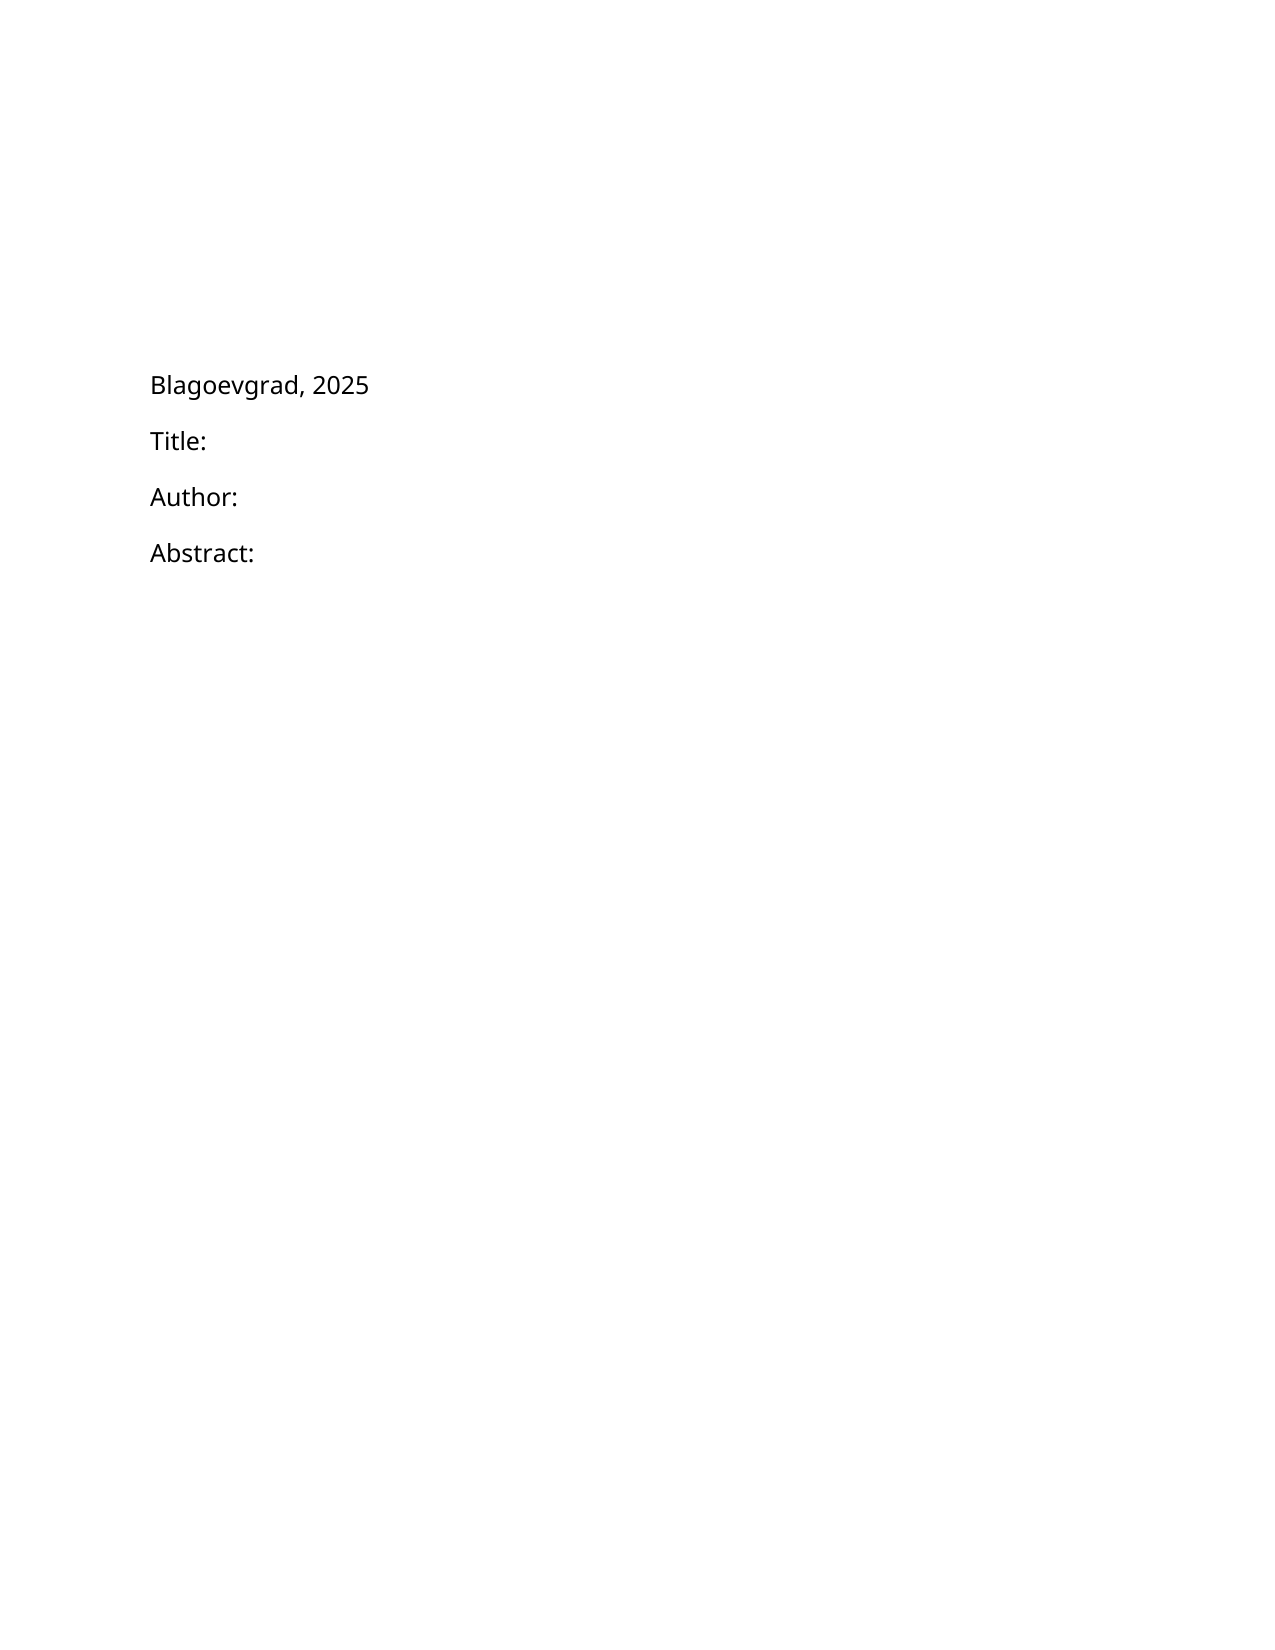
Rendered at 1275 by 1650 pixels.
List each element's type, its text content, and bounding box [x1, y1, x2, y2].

text Author: [150, 480, 1125, 514]
text Abstract: [150, 536, 1125, 570]
text Blagoevgrad, 2025 [150, 368, 1125, 402]
text Title: [150, 424, 1125, 458]
